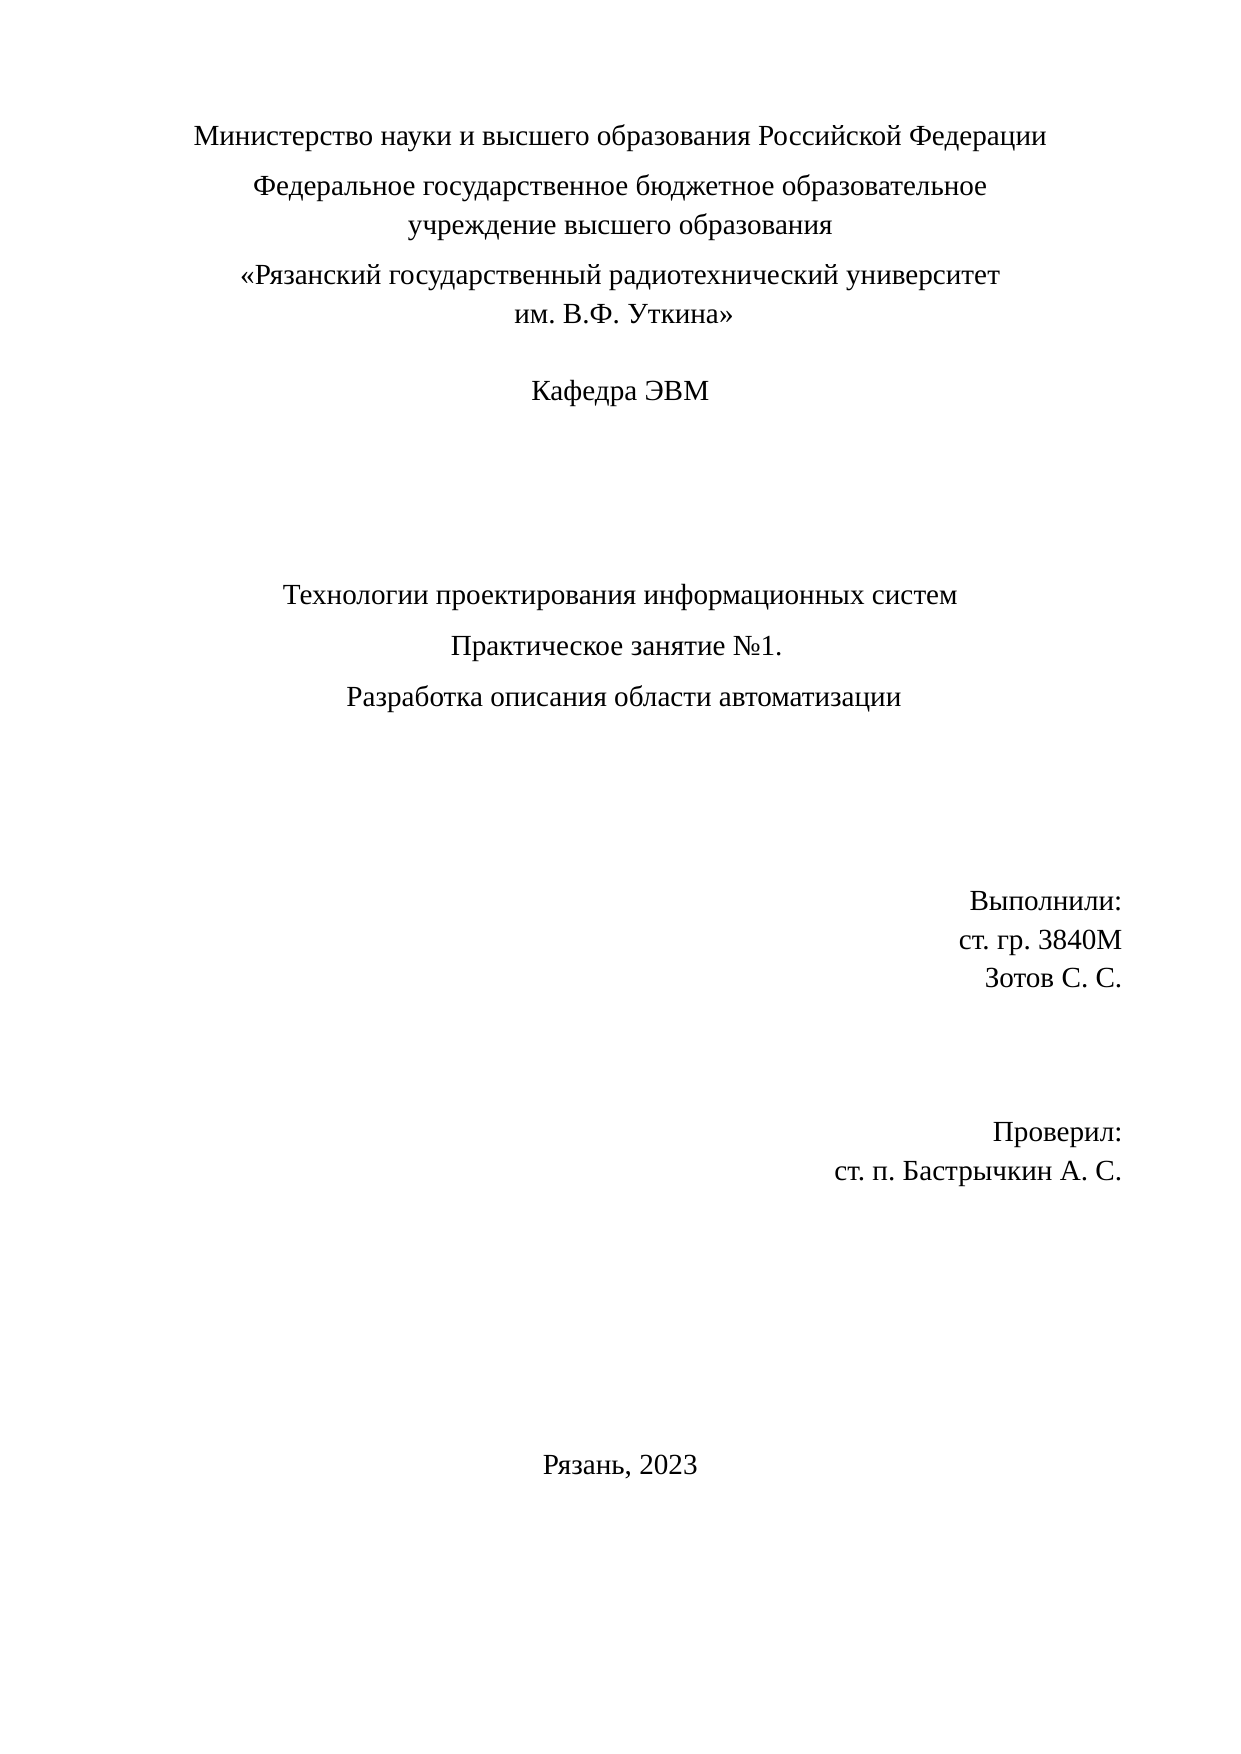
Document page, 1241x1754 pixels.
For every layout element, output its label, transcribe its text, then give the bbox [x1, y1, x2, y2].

text «Рязанский государственный радиотехнический университет [118, 257, 1122, 291]
text Федеральное государственное бюджетное образовательное [118, 168, 1122, 202]
text Кафедра ЭВМ [118, 373, 1122, 406]
text Министерство науки и высшего образования Российской Федерации [118, 118, 1122, 152]
text Рязань, 2023 [118, 1447, 1122, 1480]
text учреждение высшего образования [118, 207, 1122, 241]
text им. В.Ф. Уткина» [118, 296, 1122, 329]
text Выполнили: [118, 883, 1122, 917]
text ст. гр. 3840М [118, 922, 1122, 955]
text Практическое занятие №1. [118, 628, 1122, 662]
text Технологии проектирования информационных систем [118, 577, 1122, 611]
text ст. п. Бастрычкин А. С. [118, 1153, 1122, 1187]
text Зотов С. С. [118, 960, 1122, 994]
text Разработка описания области автоматизации [118, 679, 1122, 713]
text Проверил: [118, 1114, 1122, 1148]
